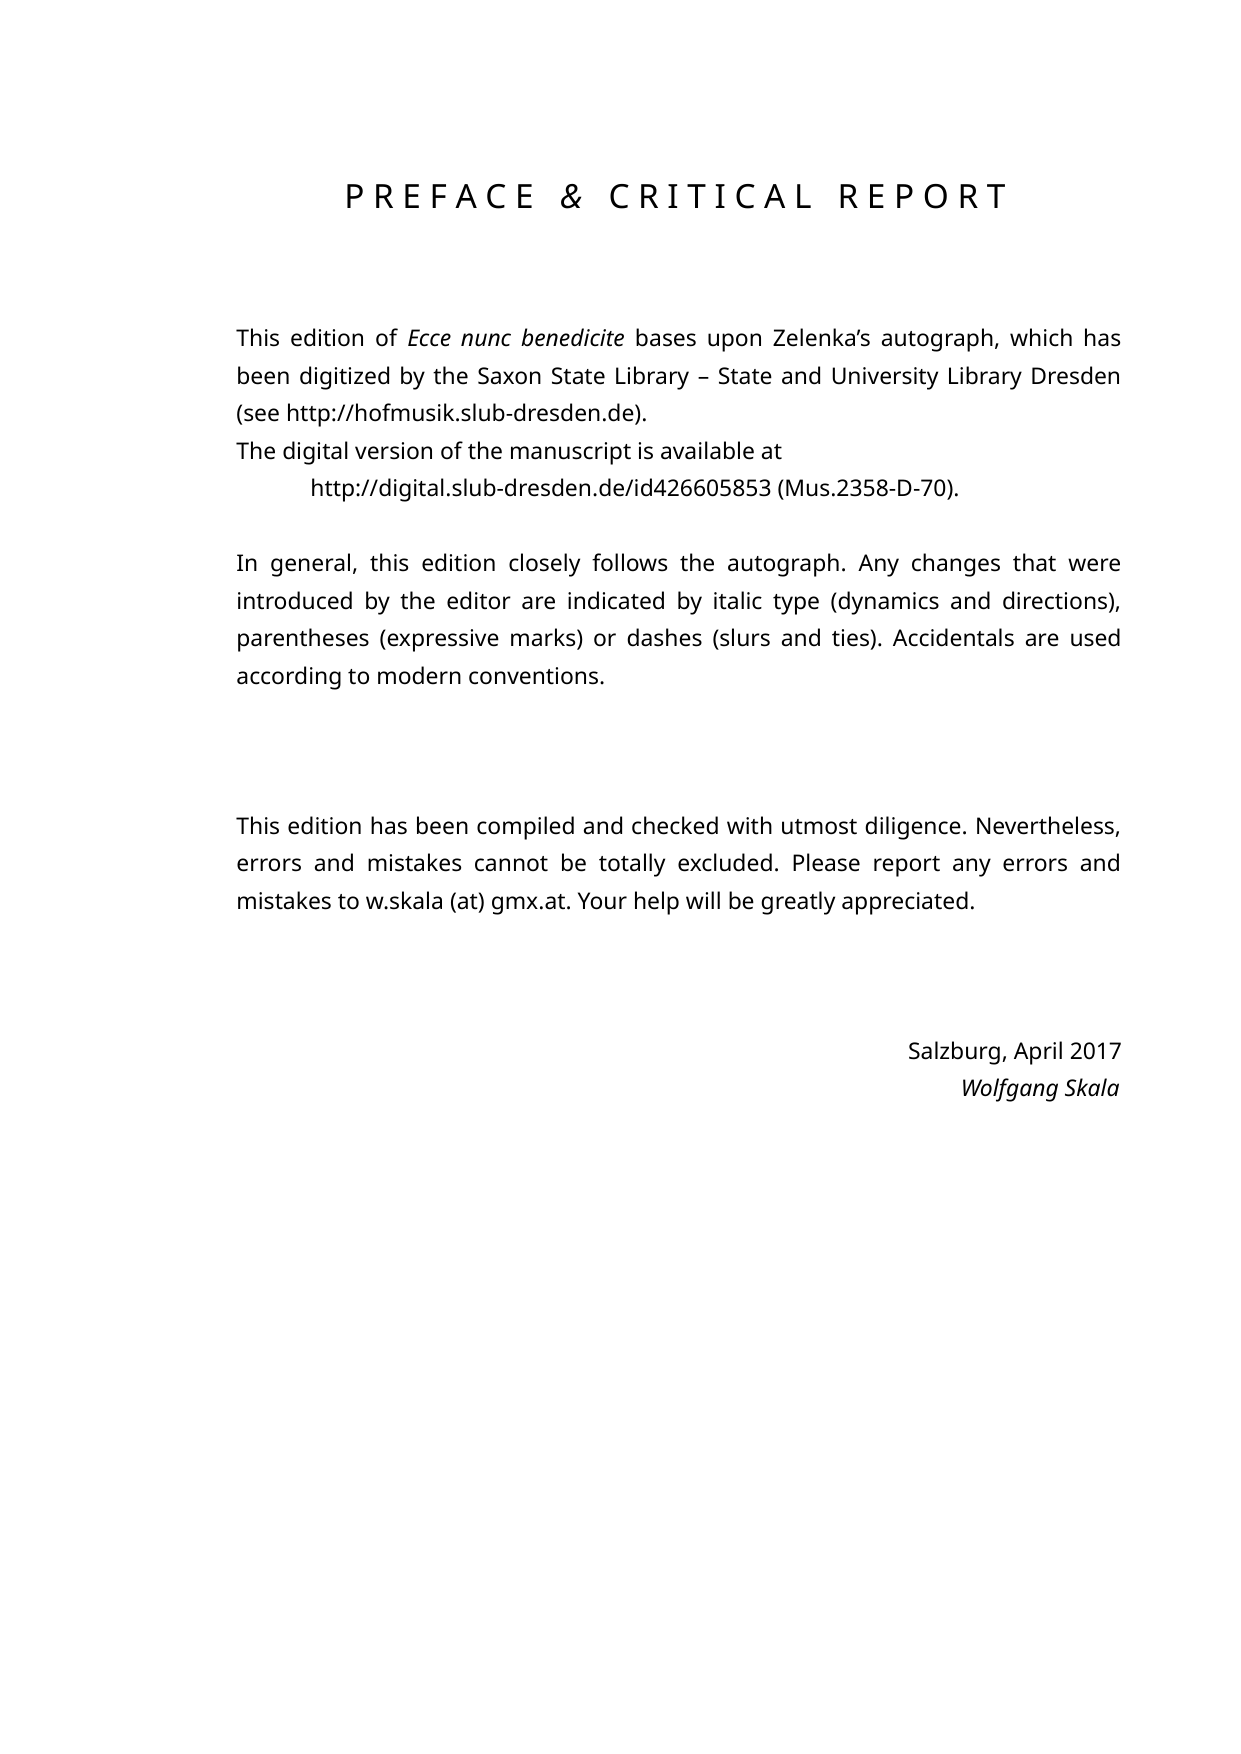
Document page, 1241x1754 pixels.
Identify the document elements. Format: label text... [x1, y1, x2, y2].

text This edition has been compiled and checked with utmost diligence. Nevertheless, errors and mistakes cannot be totally excluded. Please report any errors and mistakes to w.skala (at) gmx.at. Your help will be greatly appreciated. [236, 810, 1122, 916]
text This edition of Ecce nunc benedicite bases upon Zelenka’s autograph, which has been digitized by the Saxon State Library – State and University Library Dresden (see http://hofmusik.slub-dresden.de). [236, 322, 1122, 429]
text P R E F A C E & C R I T I C A L R E P O R T [236, 173, 1122, 218]
text The digital version of the manuscript is available at http://digital.slub-dresden.de/id426605853 (Mus.2358-D-70). [236, 435, 1122, 504]
text In general, this edition closely follows the autograph. Any changes that were introduced by the editor are indicated by italic type (dynamics and directions), parentheses (expressive marks) or dashes (slurs and ties). Accidentals are used according to modern conventions. [236, 547, 1122, 691]
text Salzburg, April 2017 Wolfgang Skala [236, 1035, 1122, 1104]
